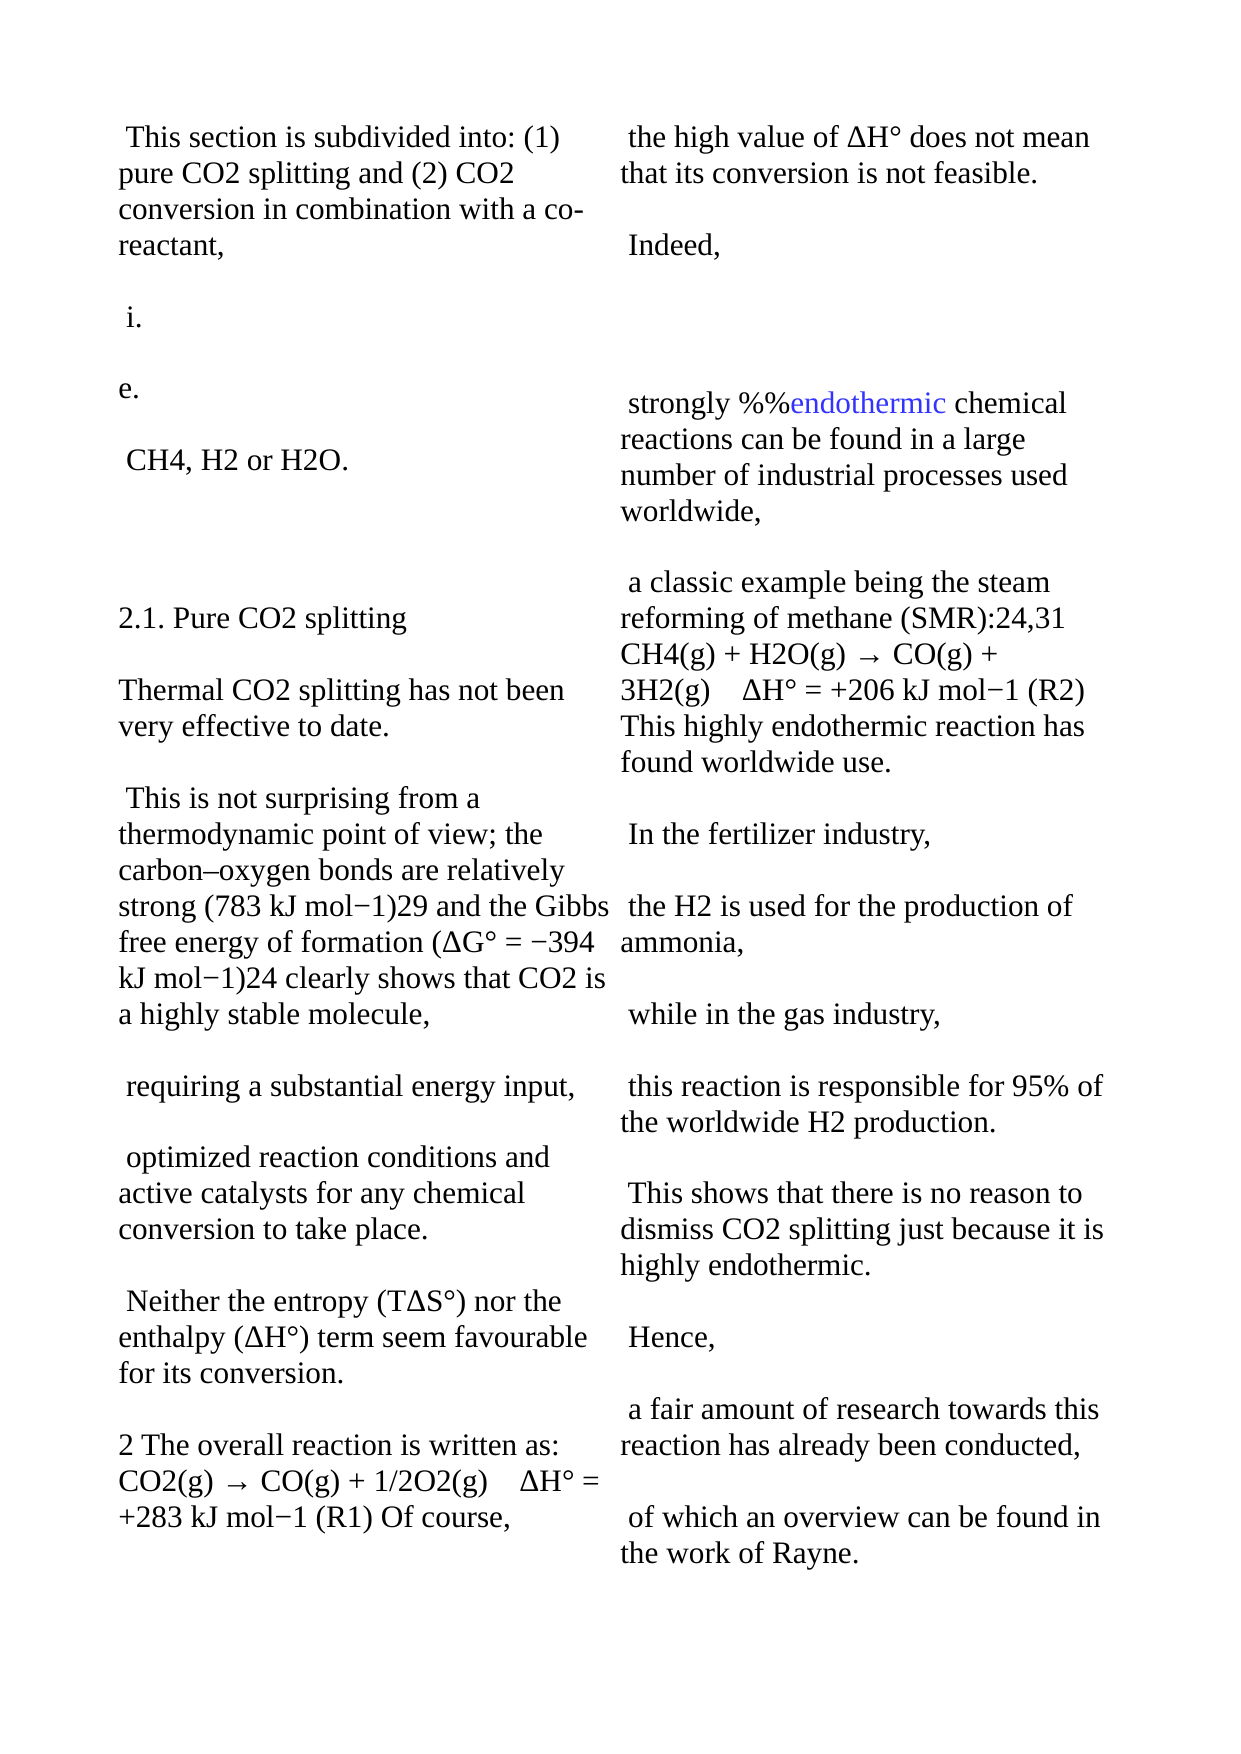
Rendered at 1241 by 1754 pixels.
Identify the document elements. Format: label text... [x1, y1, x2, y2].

text This shows that there is no reason to dismiss CO2 splitting just because it is highly endothermic. [620, 1175, 1122, 1282]
text In the fertilizer industry, [620, 815, 1122, 851]
text This section is subdivided into: (1) pure CO2 splitting and (2) CO2 conversion in combination with a co-reactant, [118, 118, 620, 262]
text the high value of ΔH° does not mean that its conversion is not feasible. [620, 118, 1122, 190]
text the H2 is used for the production of ammonia, [620, 887, 1122, 959]
text e. [118, 370, 620, 406]
text Thermal CO2 splitting has not been very effective to date. [118, 672, 620, 743]
text Indeed, [620, 226, 1122, 262]
text i. [118, 298, 620, 334]
text Hence, [620, 1318, 1122, 1354]
text a classic example being the steam reforming of methane (SMR):24,31 CH4(g) + H2O(g) → CO(g) + 3H2(g) ΔH° = +206 kJ mol−1 (R2) This highly endothermic reaction has found worldwide use. [620, 564, 1122, 779]
text this reaction is responsible for 95% of the worldwide H2 production. [620, 1067, 1122, 1139]
text 2.1. Pure CO2 splitting [118, 600, 620, 636]
text optimized reaction conditions and active catalysts for any chemical conversion to take place. [118, 1139, 620, 1247]
text CH4, H2 or H2O. [118, 442, 620, 477]
text strongly %%endothermic chemical reactions can be found in a large number of industrial processes used worldwide, [620, 384, 1122, 528]
text of which an overview can be found in the work of Rayne. [620, 1498, 1122, 1570]
text This is not surprising from a thermodynamic point of view; the carbon–oxygen bonds are relatively strong (783 kJ mol−1)29 and the Gibbs free energy of formation (ΔG° = −394 kJ mol−1)24 clearly shows that CO2 is a highly stable molecule, [118, 779, 620, 1031]
text while in the gas industry, [620, 995, 1122, 1031]
text a fair amount of research towards this reaction has already been conducted, [620, 1390, 1122, 1462]
text 2 The overall reaction is written as: CO2(g) → CO(g) + 1/2O2(g) ΔH° = +283 kJ mol−1 (R1) Of course, [118, 1426, 620, 1534]
text requiring a substantial energy input, [118, 1067, 620, 1103]
text Neither the entropy (TΔS°) nor the enthalpy (ΔH°) term seem favourable for its conversion. [118, 1282, 620, 1390]
